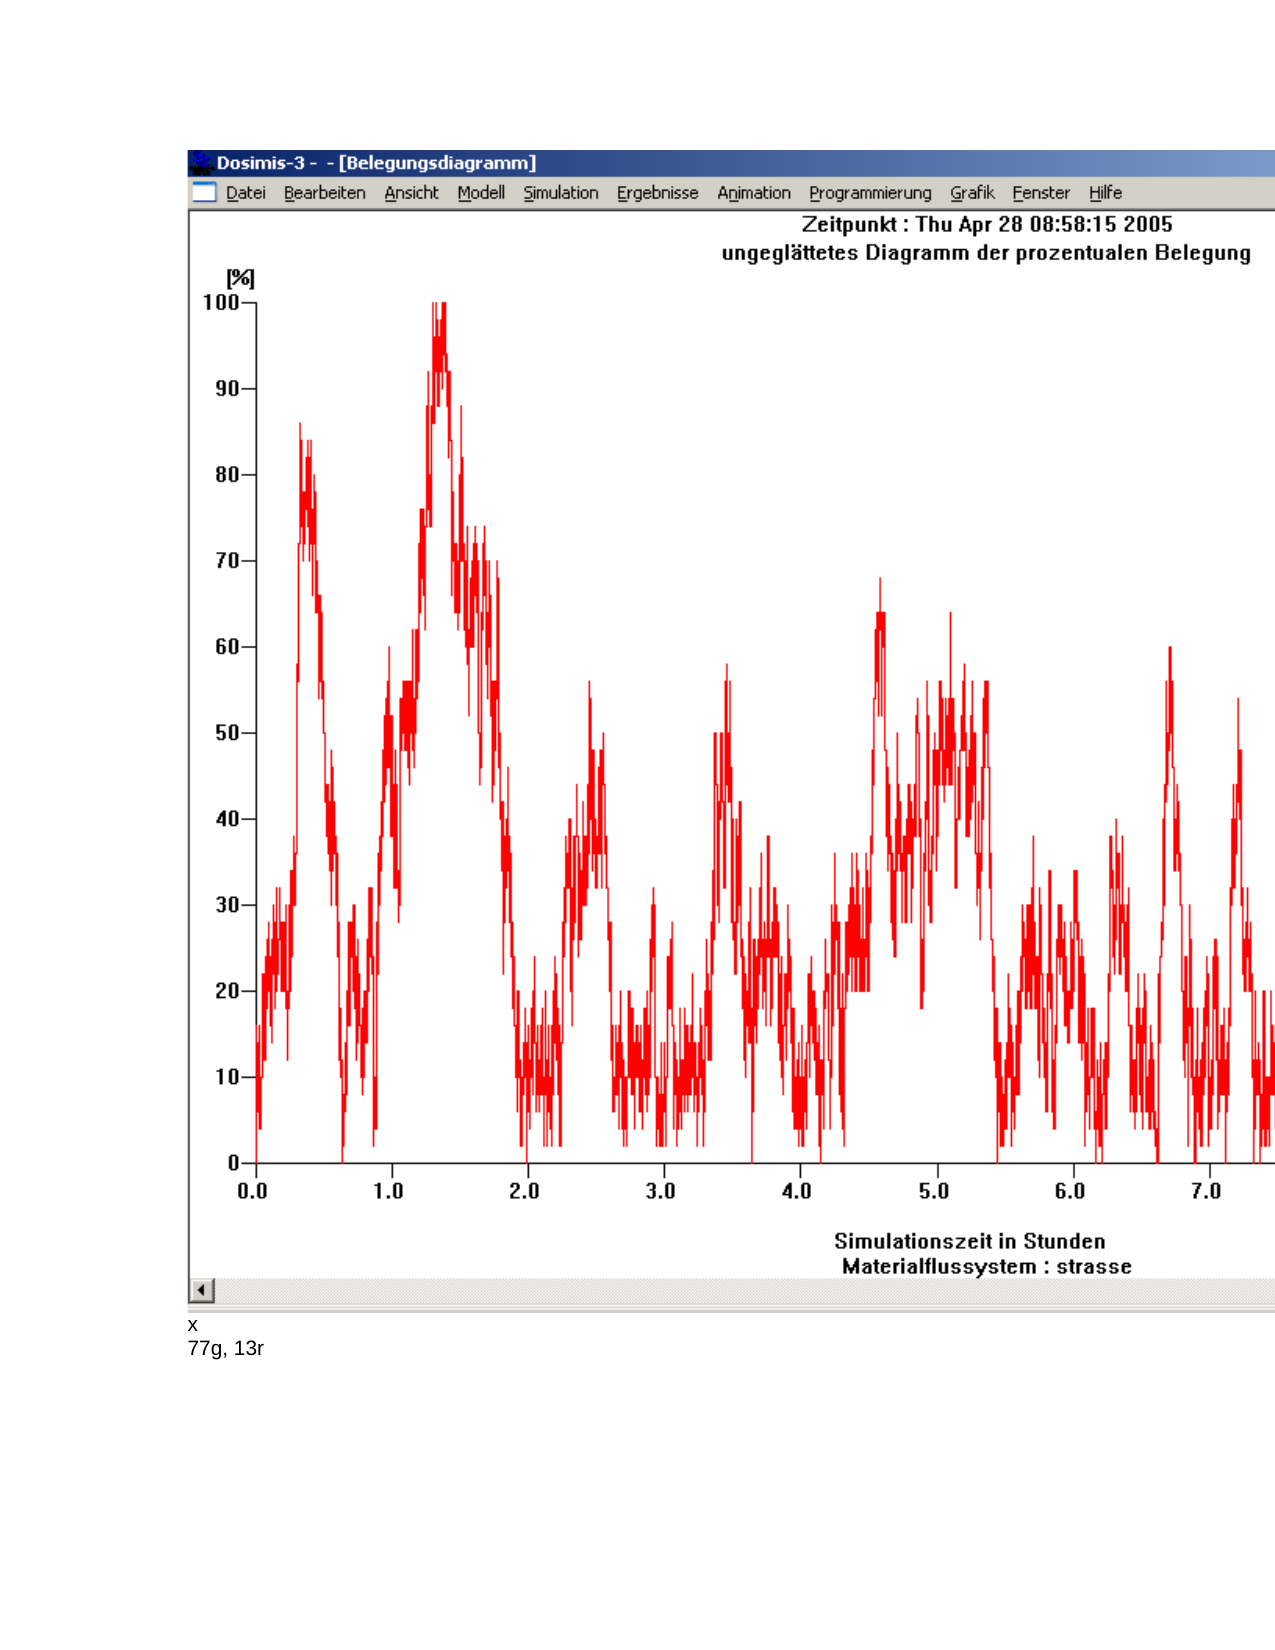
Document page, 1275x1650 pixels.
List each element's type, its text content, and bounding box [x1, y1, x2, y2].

text 77g, 13r [187, 1336, 1087, 1360]
text x [187, 1313, 1087, 1336]
